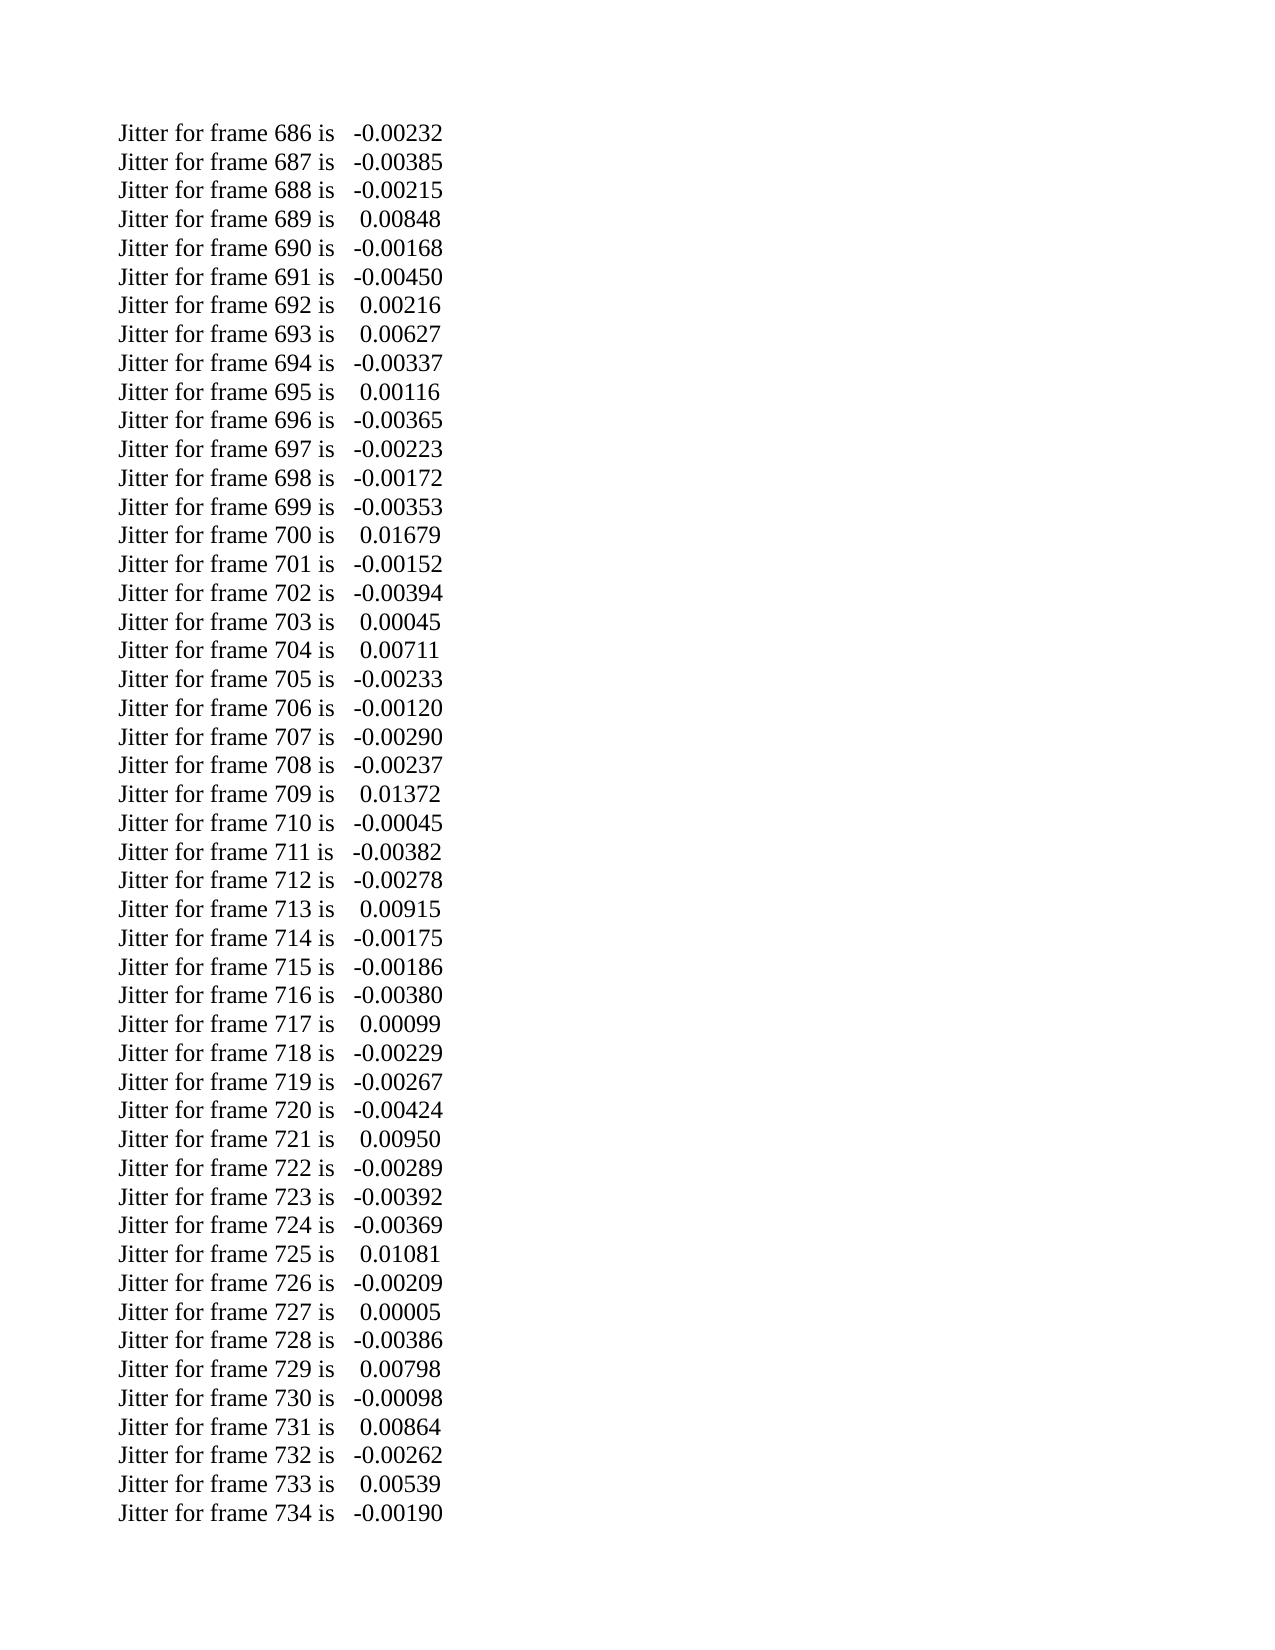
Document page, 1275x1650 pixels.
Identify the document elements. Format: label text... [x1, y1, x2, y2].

text Jitter for frame 689 is 0.00848 [118, 204, 1157, 233]
text Jitter for frame 704 is 0.00711 [118, 636, 1157, 664]
text Jitter for frame 726 is -0.00209 [118, 1268, 1157, 1297]
text Jitter for frame 691 is -0.00450 [118, 262, 1157, 291]
text Jitter for frame 695 is 0.00116 [118, 377, 1157, 406]
text Jitter for frame 714 is -0.00175 [118, 923, 1157, 952]
text Jitter for frame 727 is 0.00005 [118, 1297, 1157, 1326]
text Jitter for frame 733 is 0.00539 [118, 1469, 1157, 1498]
text Jitter for frame 718 is -0.00229 [118, 1038, 1157, 1067]
text Jitter for frame 703 is 0.00045 [118, 607, 1157, 636]
text Jitter for frame 694 is -0.00337 [118, 348, 1157, 377]
text Jitter for frame 717 is 0.00099 [118, 1009, 1157, 1038]
text Jitter for frame 716 is -0.00380 [118, 981, 1157, 1009]
text Jitter for frame 687 is -0.00385 [118, 147, 1157, 176]
text Jitter for frame 698 is -0.00172 [118, 463, 1157, 492]
text Jitter for frame 730 is -0.00098 [118, 1383, 1157, 1412]
text Jitter for frame 693 is 0.00627 [118, 319, 1157, 348]
text Jitter for frame 724 is -0.00369 [118, 1211, 1157, 1239]
text Jitter for frame 712 is -0.00278 [118, 866, 1157, 894]
text Jitter for frame 705 is -0.00233 [118, 664, 1157, 693]
text Jitter for frame 700 is 0.01679 [118, 521, 1157, 549]
text Jitter for frame 699 is -0.00353 [118, 492, 1157, 521]
text Jitter for frame 734 is -0.00190 [118, 1498, 1157, 1527]
text Jitter for frame 686 is -0.00232 [118, 118, 1157, 147]
text Jitter for frame 702 is -0.00394 [118, 578, 1157, 607]
text Jitter for frame 728 is -0.00386 [118, 1326, 1157, 1354]
text Jitter for frame 696 is -0.00365 [118, 406, 1157, 434]
text Jitter for frame 692 is 0.00216 [118, 291, 1157, 319]
text Jitter for frame 732 is -0.00262 [118, 1441, 1157, 1469]
text Jitter for frame 701 is -0.00152 [118, 549, 1157, 578]
text Jitter for frame 725 is 0.01081 [118, 1239, 1157, 1268]
text Jitter for frame 688 is -0.00215 [118, 176, 1157, 204]
text Jitter for frame 729 is 0.00798 [118, 1354, 1157, 1383]
text Jitter for frame 720 is -0.00424 [118, 1096, 1157, 1124]
text Jitter for frame 708 is -0.00237 [118, 751, 1157, 779]
text Jitter for frame 690 is -0.00168 [118, 233, 1157, 262]
text Jitter for frame 722 is -0.00289 [118, 1153, 1157, 1182]
text Jitter for frame 707 is -0.00290 [118, 722, 1157, 751]
text Jitter for frame 706 is -0.00120 [118, 693, 1157, 722]
text Jitter for frame 711 is -0.00382 [118, 837, 1157, 866]
text Jitter for frame 719 is -0.00267 [118, 1067, 1157, 1096]
text Jitter for frame 710 is -0.00045 [118, 808, 1157, 837]
text Jitter for frame 697 is -0.00223 [118, 434, 1157, 463]
text Jitter for frame 731 is 0.00864 [118, 1412, 1157, 1441]
text Jitter for frame 723 is -0.00392 [118, 1182, 1157, 1211]
text Jitter for frame 715 is -0.00186 [118, 952, 1157, 981]
text Jitter for frame 721 is 0.00950 [118, 1124, 1157, 1153]
text Jitter for frame 713 is 0.00915 [118, 894, 1157, 923]
text Jitter for frame 709 is 0.01372 [118, 779, 1157, 808]
